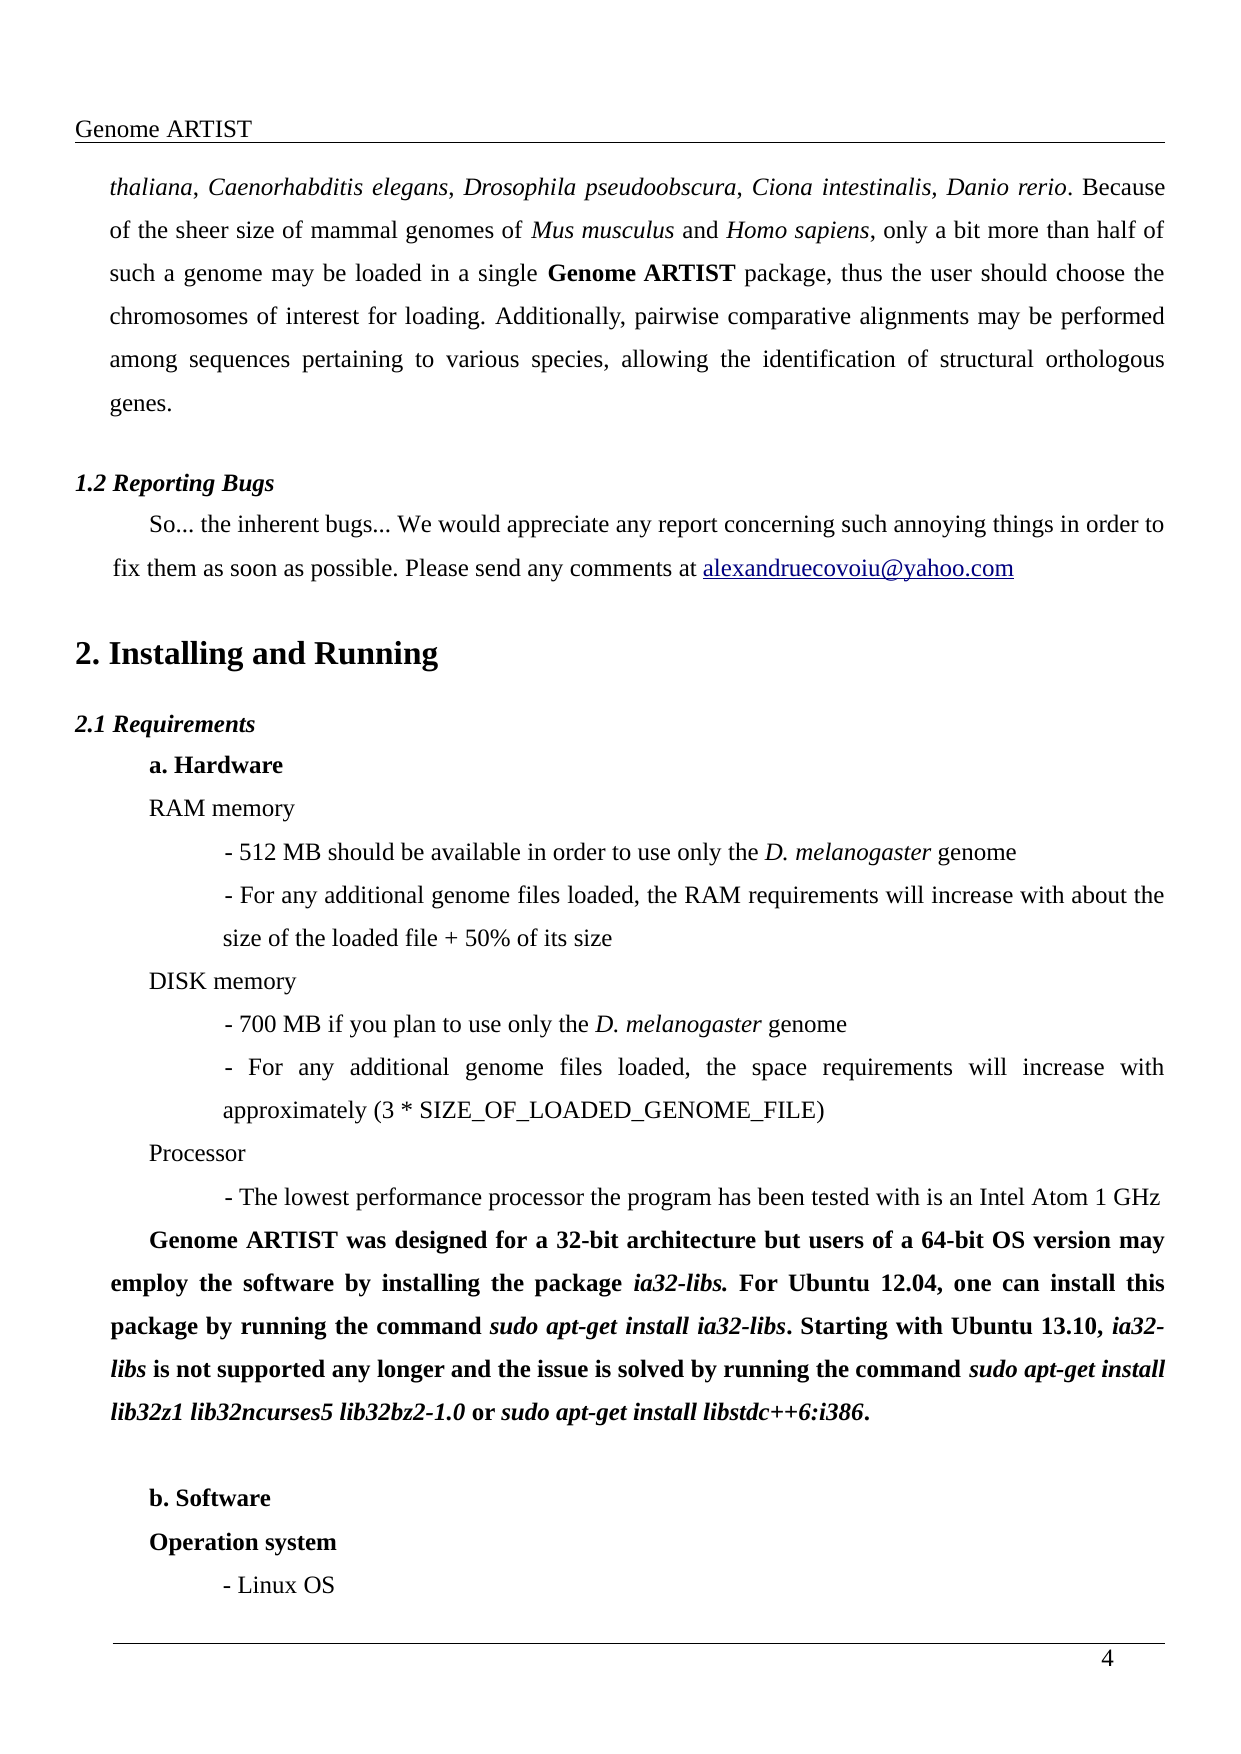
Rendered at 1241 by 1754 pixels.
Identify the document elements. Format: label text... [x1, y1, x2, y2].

text - For any additional genome files loaded, the RAM requirements will increase with about the size of the loaded file + 50% of its size [223, 880, 1165, 952]
subtitle 2.1 Requirements [75, 709, 1165, 738]
text - Linux OS [223, 1570, 1165, 1598]
text a. Hardware [75, 750, 1165, 779]
text - For any additional genome files loaded, the space requirements will increase with approximately (3 * SIZE_OF_LOADED_GENOME_FILE) [223, 1052, 1165, 1124]
text Genome ARTIST was designed for a 32-bit architecture but users of a 64-bit OS version may employ the software by installing the package ia32-libs. For Ubuntu 12.04, one can install this package by running the command sudo apt-get install ia32-libs. Starting with Ubuntu 13.10, ia32-libs is not supported any longer and the issue is solved by running the command sudo apt-get install lib32z1 lib32ncurses5 lib32bz2-1.0 or sudo apt-get install libstdc++6:i386. [110, 1225, 1165, 1426]
text - The lowest performance processor the program has been tested with is an Intel Atom 1 GHz [223, 1182, 1165, 1210]
text thaliana, Caenorhabditis elegans, Drosophila pseudoobscura, Ciona intestinalis, Danio rerio. Because of the sheer size of mammal genomes of Mus musculus and Homo sapiens, only a bit more than half of such a genome may be loaded in a single Genome ARTIST package, thus the user should choose the chromosomes of interest for loading. Additionally, pairwise comparative alignments may be performed among sequences pertaining to various species, allowing the identification of structural orthologous genes. [109, 172, 1165, 416]
text Processor [73, 1138, 1165, 1167]
text So... the inherent bugs... We would appreciate any report concerning such annoying things in order to fix them as soon as possible. Please send any comments at alexandruecovoiu@yahoo.com [112, 509, 1165, 581]
text b. Software [75, 1483, 1165, 1512]
subtitle 1.2 Reporting Bugs [75, 468, 1165, 497]
text DISK memory [73, 966, 1165, 995]
text - 512 MB should be available in order to use only the D. melanogaster genome [223, 837, 1165, 865]
text Operation system [75, 1527, 1165, 1555]
text RAM memory [73, 793, 1165, 822]
subtitle 2. Installing and Running [75, 633, 1165, 672]
text - 700 MB if you plan to use only the D. melanogaster genome [223, 1009, 1165, 1038]
